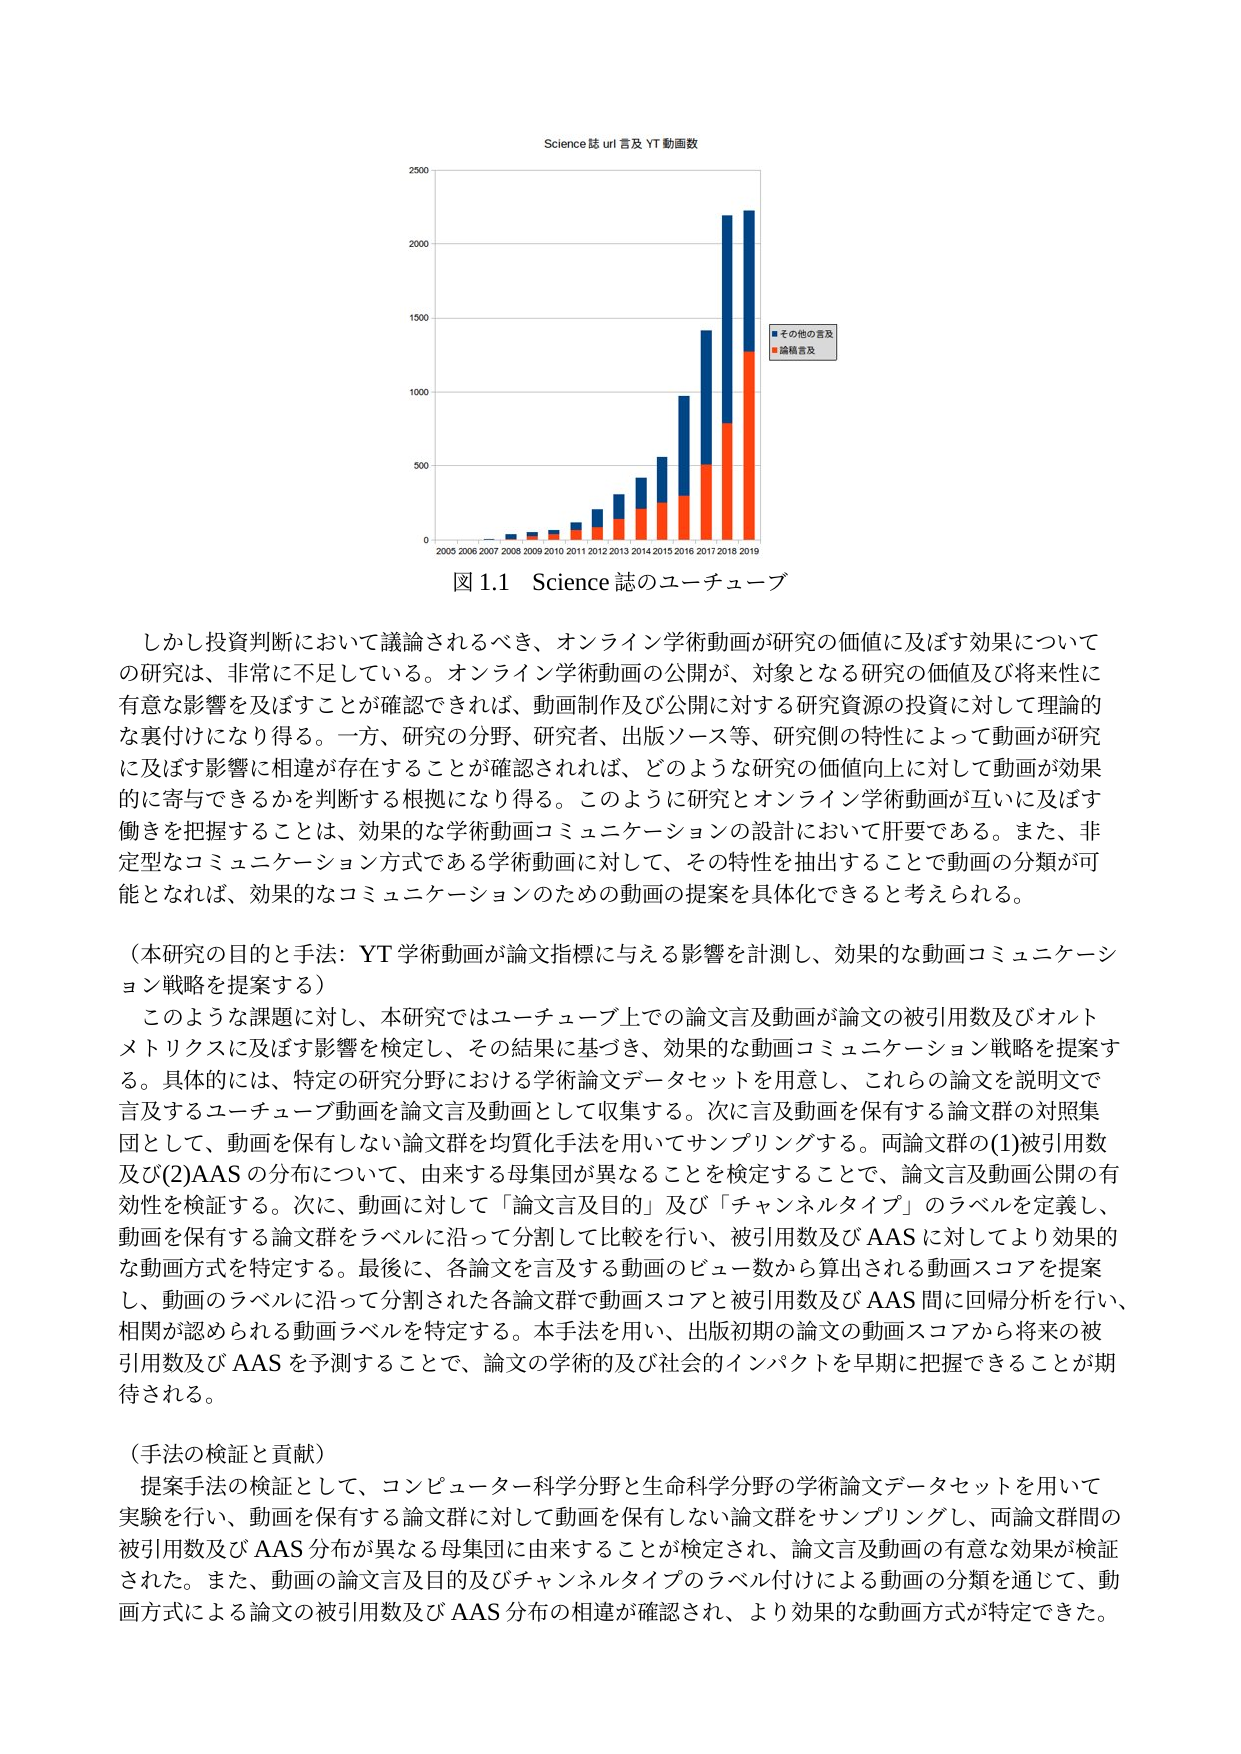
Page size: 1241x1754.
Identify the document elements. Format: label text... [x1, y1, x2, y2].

text 提案手法の検証として、コンピューター科学分野と生命科学分野の学術論文データセットを用いて実験を行い、動画を保有する論文群に対して動画を保有しない論文群をサンプリングし、両論文群間の被引用数及びAAS分布が異なる母集団に由来することが検定され、論文言及動画の有意な効果が検証された。また、動画の論文言及目的及びチャンネルタイプのラベル付けによる動画の分類を通じて、動画方式による論文の被引用数及びAAS分布の相違が確認され、より効果的な動画方式が特定できた。更に、提案した動画スコアと被引用数及びAAS間で強い相関を持つ動画ラベルが抽出され、出版初期の論文の動画スコアから将来の被引用数及びAASの予測可能性が示唆された。本手法を用いることで、研究者及び研究機関は、研究分野における学術動画コミュニケーションが研究に及ぼす影響を定量的に計測することが可能であり、進んでは公開する動画の方式による影響度の定量的比較を通じて、最適な動画コミュニケーション戦略が構築できる。更には、出版初期の論文に対して、有意な予測精度が認められる方式を採用したユーチューブ動画を公開し、動画のビュー数から動画スコアを算出し、将来の被引用数及びAASを予測することで、研究戦略の立案に役立つと考えられる。これによって、限られた研究資源の配分問題において、動画制作の判断及び動画のデザインに関する意思決定を、定量的な分析結果を元に行うことが可能となり、動画コミュニケーションを用いて将来の研究のインパクトを推定することで、研究戦略の設定の効率化が期待される。 [118, 1469, 1122, 1626]
text （本研究の目的と手法：YT学術動画が論文指標に与える影響を計測し、効果的な動画コミュニケーション戦略を提案する） [118, 937, 1122, 1000]
picture [400, 118, 840, 565]
text しかし投資判断において議論されるべき、オンライン学術動画が研究の価値に及ぼす効果についての研究は、非常に不足している。オンライン学術動画の公開が、対象となる研究の価値及び将来性に有意な影響を及ぼすことが確認できれば、動画制作及び公開に対する研究資源の投資に対して理論的な裏付けになり得る。一方、研究の分野、研究者、出版ソース等、研究側の特性によって動画が研究に及ぼす影響に相違が存在することが確認されれば、どのような研究の価値向上に対して動画が効果的に寄与できるかを判断する根拠になり得る。このように研究とオンライン学術動画が互いに及ぼす働きを把握することは、効果的な学術動画コミュニケーションの設計において肝要である。また、非定型なコミュニケーション方式である学術動画に対して、その特性を抽出することで動画の分類が可能となれば、効果的なコミュニケーションのための動画の提案を具体化できると考えられる。 [118, 625, 1122, 908]
text 図1.1 Science誌のユーチューブ [118, 118, 1122, 596]
text （手法の検証と貢献） [118, 1438, 1122, 1469]
text このような課題に対し、本研究ではユーチューブ上での論文言及動画が論文の被引用数及びオルトメトリクスに及ぼす影響を検定し、その結果に基づき、効果的な動画コミュニケーション戦略を提案する。具体的には、特定の研究分野における学術論文データセットを用意し、これらの論文を説明文で言及するユーチューブ動画を論文言及動画として収集する。次に言及動画を保有する論文群の対照集団として、動画を保有しない論文群を均質化手法を用いてサンプリングする。両論文群の(1)被引用数及び(2)AASの分布について、由来する母集団が異なることを検定することで、論文言及動画公開の有効性を検証する。次に、動画に対して「論文言及目的」及び「チャンネルタイプ」のラベルを定義し、動画を保有する論文群をラベルに沿って分割して比較を行い、被引用数及びAASに対してより効果的な動画方式を特定する。最後に、各論文を言及する動画のビュー数から算出される動画スコアを提案し、動画のラベルに沿って分割された各論文群で動画スコアと被引用数及びAAS間に回帰分析を行い、相関が認められる動画ラベルを特定する。本手法を用い、出版初期の論文の動画スコアから将来の被引用数及びAASを予測することで、論文の学術的及び社会的インパクトを早期に把握できることが期待される。 [118, 1000, 1122, 1409]
